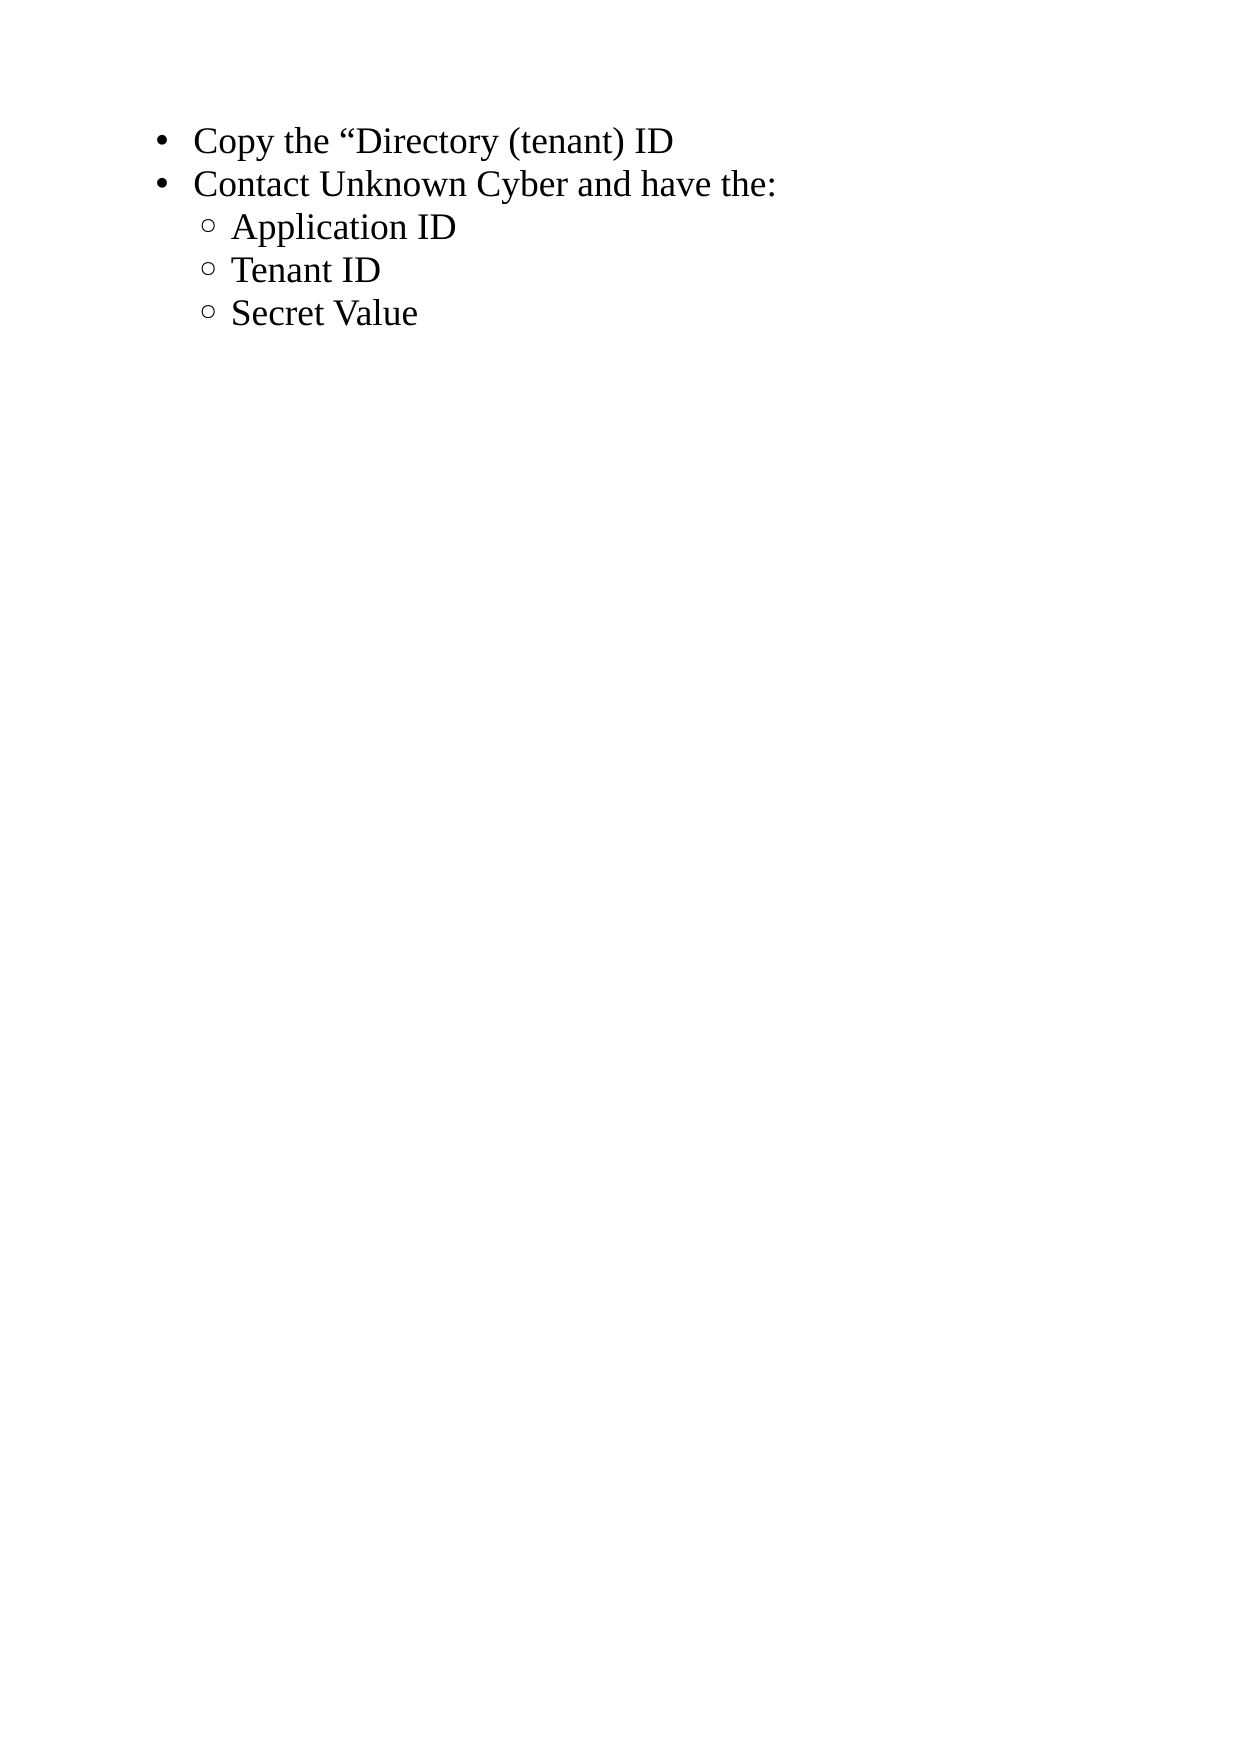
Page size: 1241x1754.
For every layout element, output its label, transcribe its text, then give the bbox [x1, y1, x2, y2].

list Contact Unknown Cyber and have the: [156, 161, 1122, 204]
list Application ID [193, 204, 1122, 247]
list Copy the “Directory (tenant) ID [156, 118, 1122, 161]
list Tenant ID [193, 247, 1122, 291]
list Secret Value [193, 291, 1122, 334]
